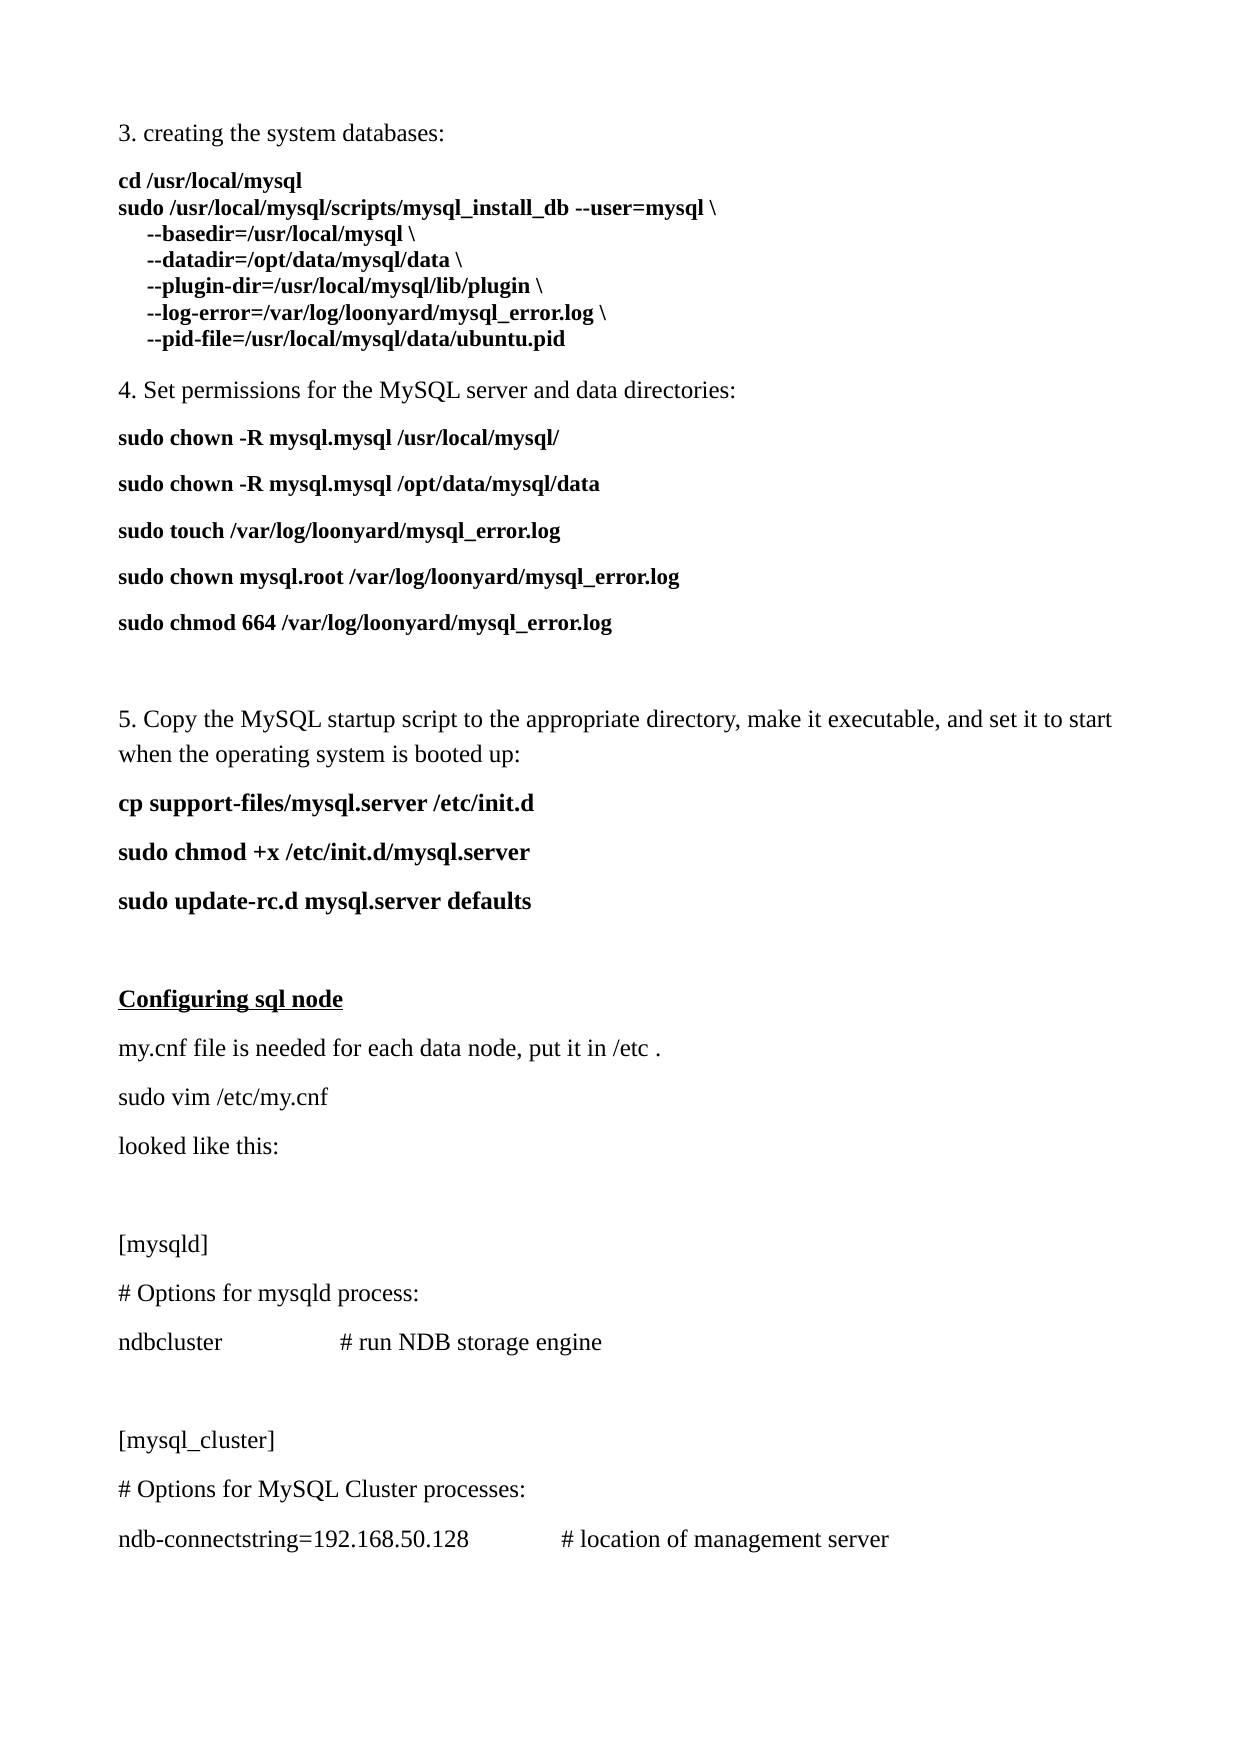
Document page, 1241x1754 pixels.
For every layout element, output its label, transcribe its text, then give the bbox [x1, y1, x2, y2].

text 4. Set permissions for the MySQL server and data directories: [118, 375, 1122, 404]
text --pid-file=/usr/local/mysql/data/ubuntu.pid [118, 325, 1122, 352]
text sudo chown mysql.root /var/log/loonyard/mysql_error.log [118, 563, 1122, 589]
text cp support-files/mysql.server /etc/init.d [118, 788, 1122, 816]
text --log-error=/var/log/loonyard/mysql_error.log \ [118, 299, 1122, 325]
text ndbcluster # run NDB storage engine [118, 1327, 1122, 1356]
text sudo chown -R mysql.mysql /usr/local/mysql/ [118, 424, 1122, 451]
text --datadir=/opt/data/mysql/data \ [118, 246, 1122, 273]
text [mysqld] [118, 1229, 1122, 1258]
text sudo touch /var/log/loonyard/mysql_error.log [118, 517, 1122, 543]
text --basedir=/usr/local/mysql \ [118, 220, 1122, 246]
text --plugin-dir=/usr/local/mysql/lib/plugin \ [118, 273, 1122, 299]
text # Options for mysqld process: [118, 1278, 1122, 1307]
text sudo vim /etc/my.cnf [118, 1082, 1122, 1111]
text [mysql_cluster] [118, 1426, 1122, 1454]
text sudo /usr/local/mysql/scripts/mysql_install_db --user=mysql \ [118, 193, 1122, 220]
text sudo chmod 664 /var/log/loonyard/mysql_error.log [118, 609, 1122, 635]
text Configuring sql node [118, 984, 1122, 1013]
text looked like this: [118, 1131, 1122, 1160]
text sudo chown -R mysql.mysql /opt/data/mysql/data [118, 471, 1122, 497]
text 3. creating the system databases: [118, 118, 1122, 147]
text ndb-connectstring=192.168.50.128 # location of management server [118, 1524, 1122, 1552]
text 5. Copy the MySQL startup script to the appropriate directory, make it executable, and set it to start when the operating system is booted up: [118, 704, 1122, 767]
text # Options for MySQL Cluster processes: [118, 1474, 1122, 1503]
text my.cnf file is needed for each data node, put it in /etc . [118, 1033, 1122, 1062]
text cd /usr/local/mysql [118, 167, 1122, 193]
text sudo chmod +x /etc/init.d/mysql.server [118, 837, 1122, 866]
text sudo update-rc.d mysql.server defaults [118, 886, 1122, 914]
